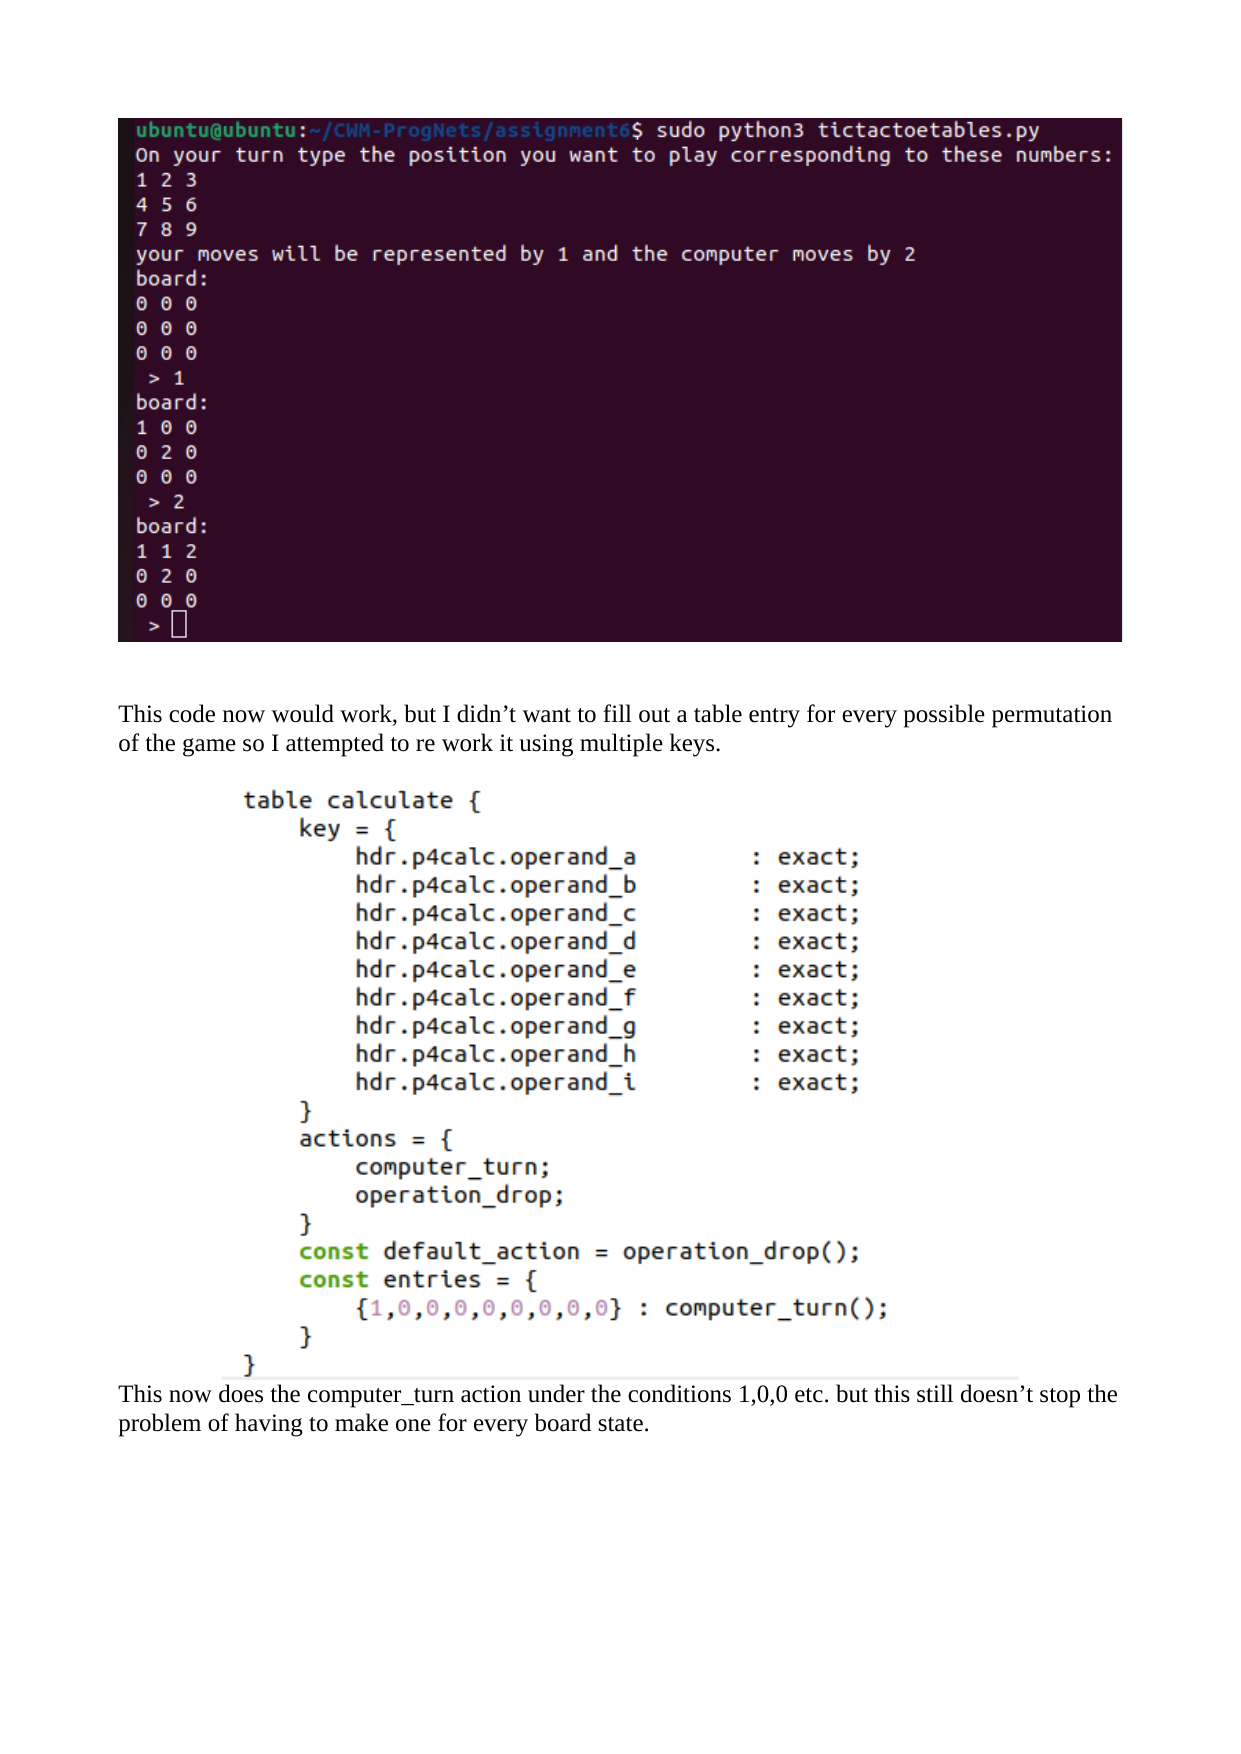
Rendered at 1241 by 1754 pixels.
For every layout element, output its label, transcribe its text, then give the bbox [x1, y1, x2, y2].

text This code now would work, but I didn’t want to fill out a table entry for every possible permutation of the game so I attempted to re work it using multiple keys. [118, 699, 1122, 757]
text This now does the computer_turn action under the conditions 1,0,0 etc. but this still doesn’t stop the problem of having to make one for every board state. [118, 1379, 1122, 1437]
picture [221, 785, 1019, 1380]
picture [118, 118, 1123, 642]
